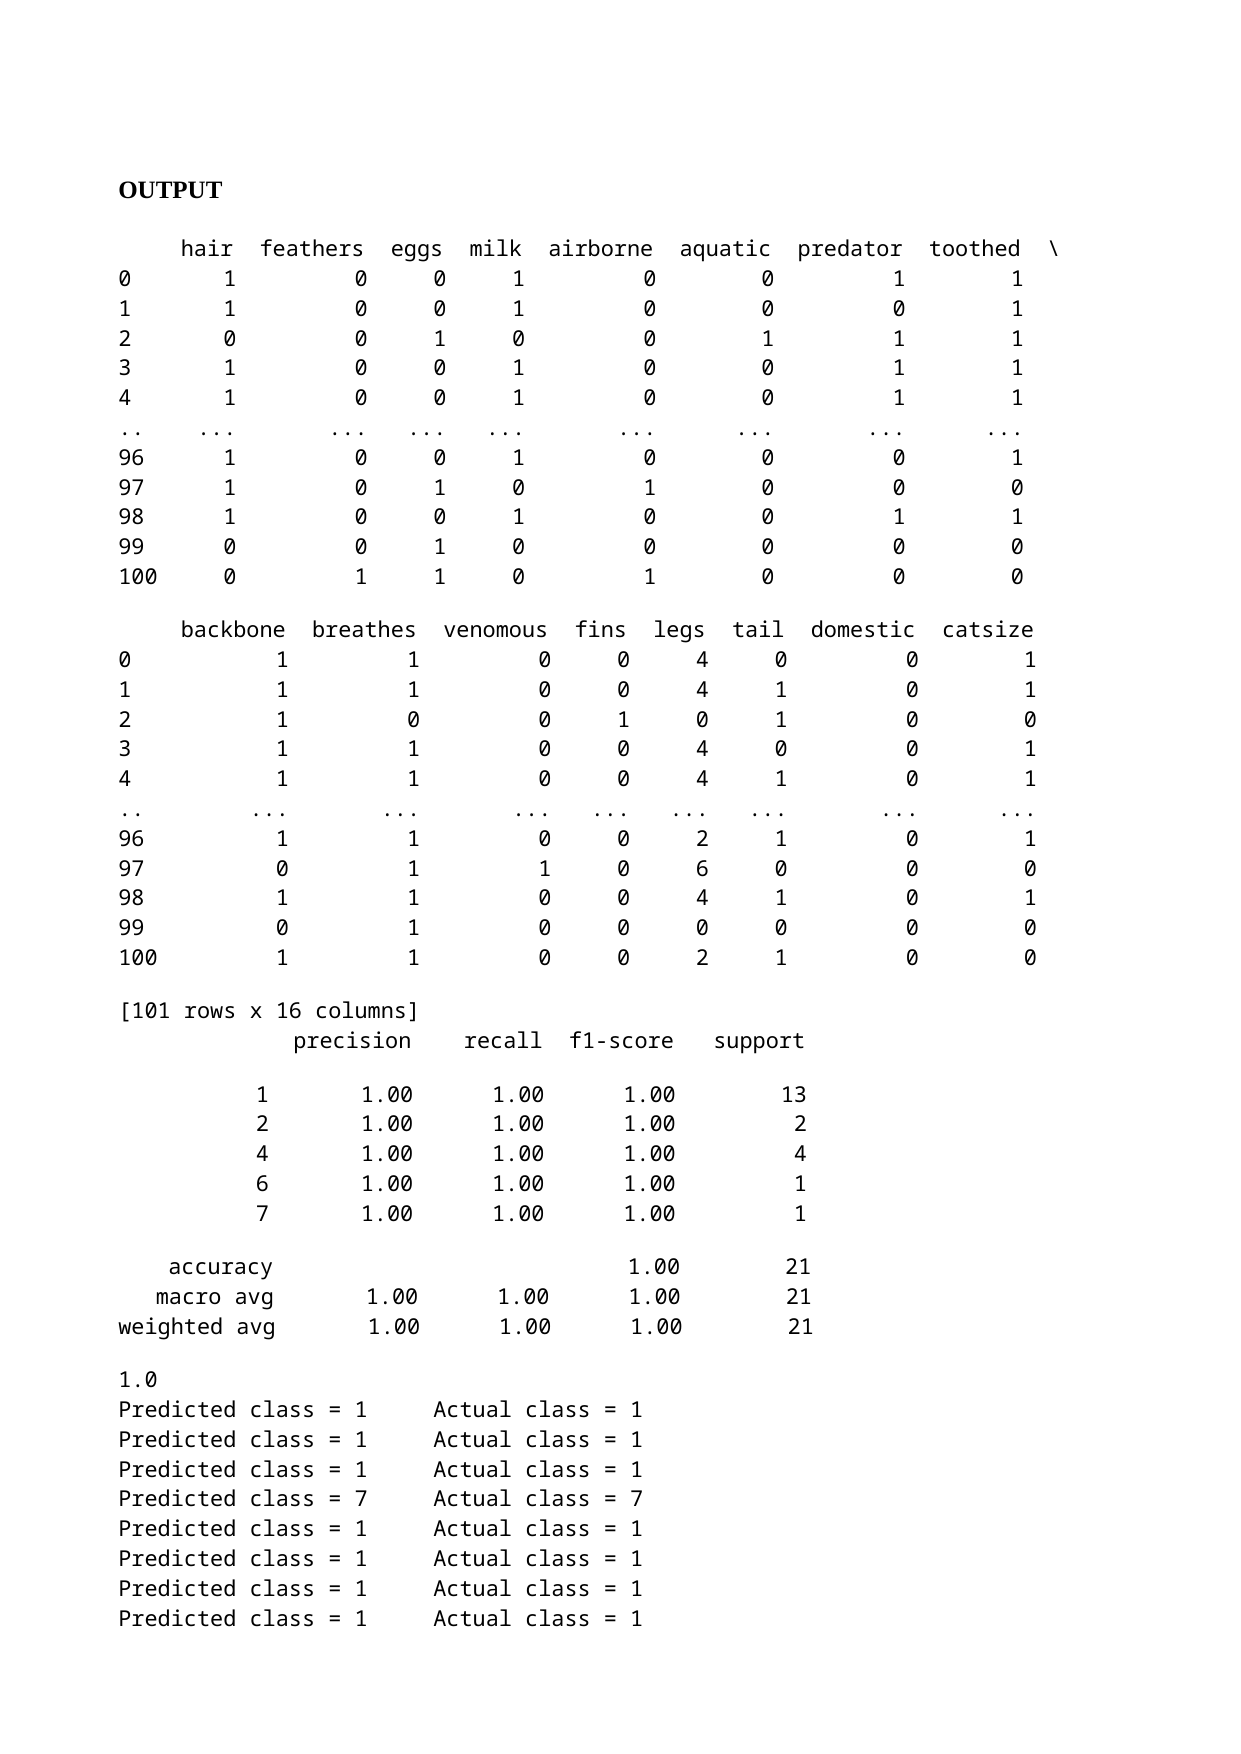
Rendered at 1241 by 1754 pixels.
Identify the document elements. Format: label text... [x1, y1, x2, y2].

text Predicted class = 1 Actual class = 1 [118, 1543, 1122, 1573]
text 96 1 1 0 0 2 1 0 1 [118, 823, 1122, 853]
text [101 rows x 16 columns] [118, 995, 1122, 1025]
text 2 1.00 1.00 1.00 2 [118, 1108, 1122, 1138]
text 1.0 [118, 1364, 1122, 1394]
text 97 1 0 1 0 1 0 0 0 [118, 471, 1122, 501]
text 99 0 0 1 0 0 0 0 0 [118, 531, 1122, 561]
text 6 1.00 1.00 1.00 1 [118, 1168, 1122, 1198]
text 100 0 1 1 0 1 0 0 0 [118, 561, 1122, 591]
text .. ... ... ... ... ... ... ... ... [118, 412, 1122, 442]
text .. ... ... ... ... ... ... ... ... [118, 793, 1122, 823]
text weighted avg 1.00 1.00 1.00 21 [118, 1311, 1122, 1341]
text 1 1 0 0 1 0 0 0 1 [118, 293, 1122, 322]
text 4 1.00 1.00 1.00 4 [118, 1138, 1122, 1168]
text 4 1 0 0 1 0 0 1 1 [118, 382, 1122, 412]
text 3 1 0 0 1 0 0 1 1 [118, 352, 1122, 382]
text precision recall f1-score support [118, 1025, 1122, 1055]
text Predicted class = 1 Actual class = 1 [118, 1603, 1122, 1632]
text Predicted class = 7 Actual class = 7 [118, 1483, 1122, 1513]
text OUTPUT [118, 176, 1122, 204]
text 99 0 1 0 0 0 0 0 0 [118, 912, 1122, 942]
text macro avg 1.00 1.00 1.00 21 [118, 1281, 1122, 1311]
text 0 1 0 0 1 0 0 1 1 [118, 263, 1122, 293]
text 100 1 1 0 0 2 1 0 0 [118, 942, 1122, 972]
text 2 1 0 0 1 0 1 0 0 [118, 704, 1122, 733]
text accuracy 1.00 21 [118, 1251, 1122, 1281]
text Predicted class = 1 Actual class = 1 [118, 1424, 1122, 1454]
text 97 0 1 1 0 6 0 0 0 [118, 853, 1122, 882]
text 1 1 1 0 0 4 1 0 1 [118, 674, 1122, 704]
text hair feathers eggs milk airborne aquatic predator toothed \ [118, 233, 1122, 263]
text 96 1 0 0 1 0 0 0 1 [118, 442, 1122, 471]
text 0 1 1 0 0 4 0 0 1 [118, 644, 1122, 674]
text Predicted class = 1 Actual class = 1 [118, 1573, 1122, 1603]
text 2 0 0 1 0 0 1 1 1 [118, 322, 1122, 352]
text Predicted class = 1 Actual class = 1 [118, 1513, 1122, 1543]
text 7 1.00 1.00 1.00 1 [118, 1198, 1122, 1228]
text 98 1 1 0 0 4 1 0 1 [118, 882, 1122, 912]
text 98 1 0 0 1 0 0 1 1 [118, 501, 1122, 531]
text 4 1 1 0 0 4 1 0 1 [118, 763, 1122, 793]
text backbone breathes venomous fins legs tail domestic catsize [118, 614, 1122, 644]
text 3 1 1 0 0 4 0 0 1 [118, 733, 1122, 763]
text Predicted class = 1 Actual class = 1 [118, 1394, 1122, 1424]
text 1 1.00 1.00 1.00 13 [118, 1079, 1122, 1108]
text Predicted class = 1 Actual class = 1 [118, 1454, 1122, 1483]
